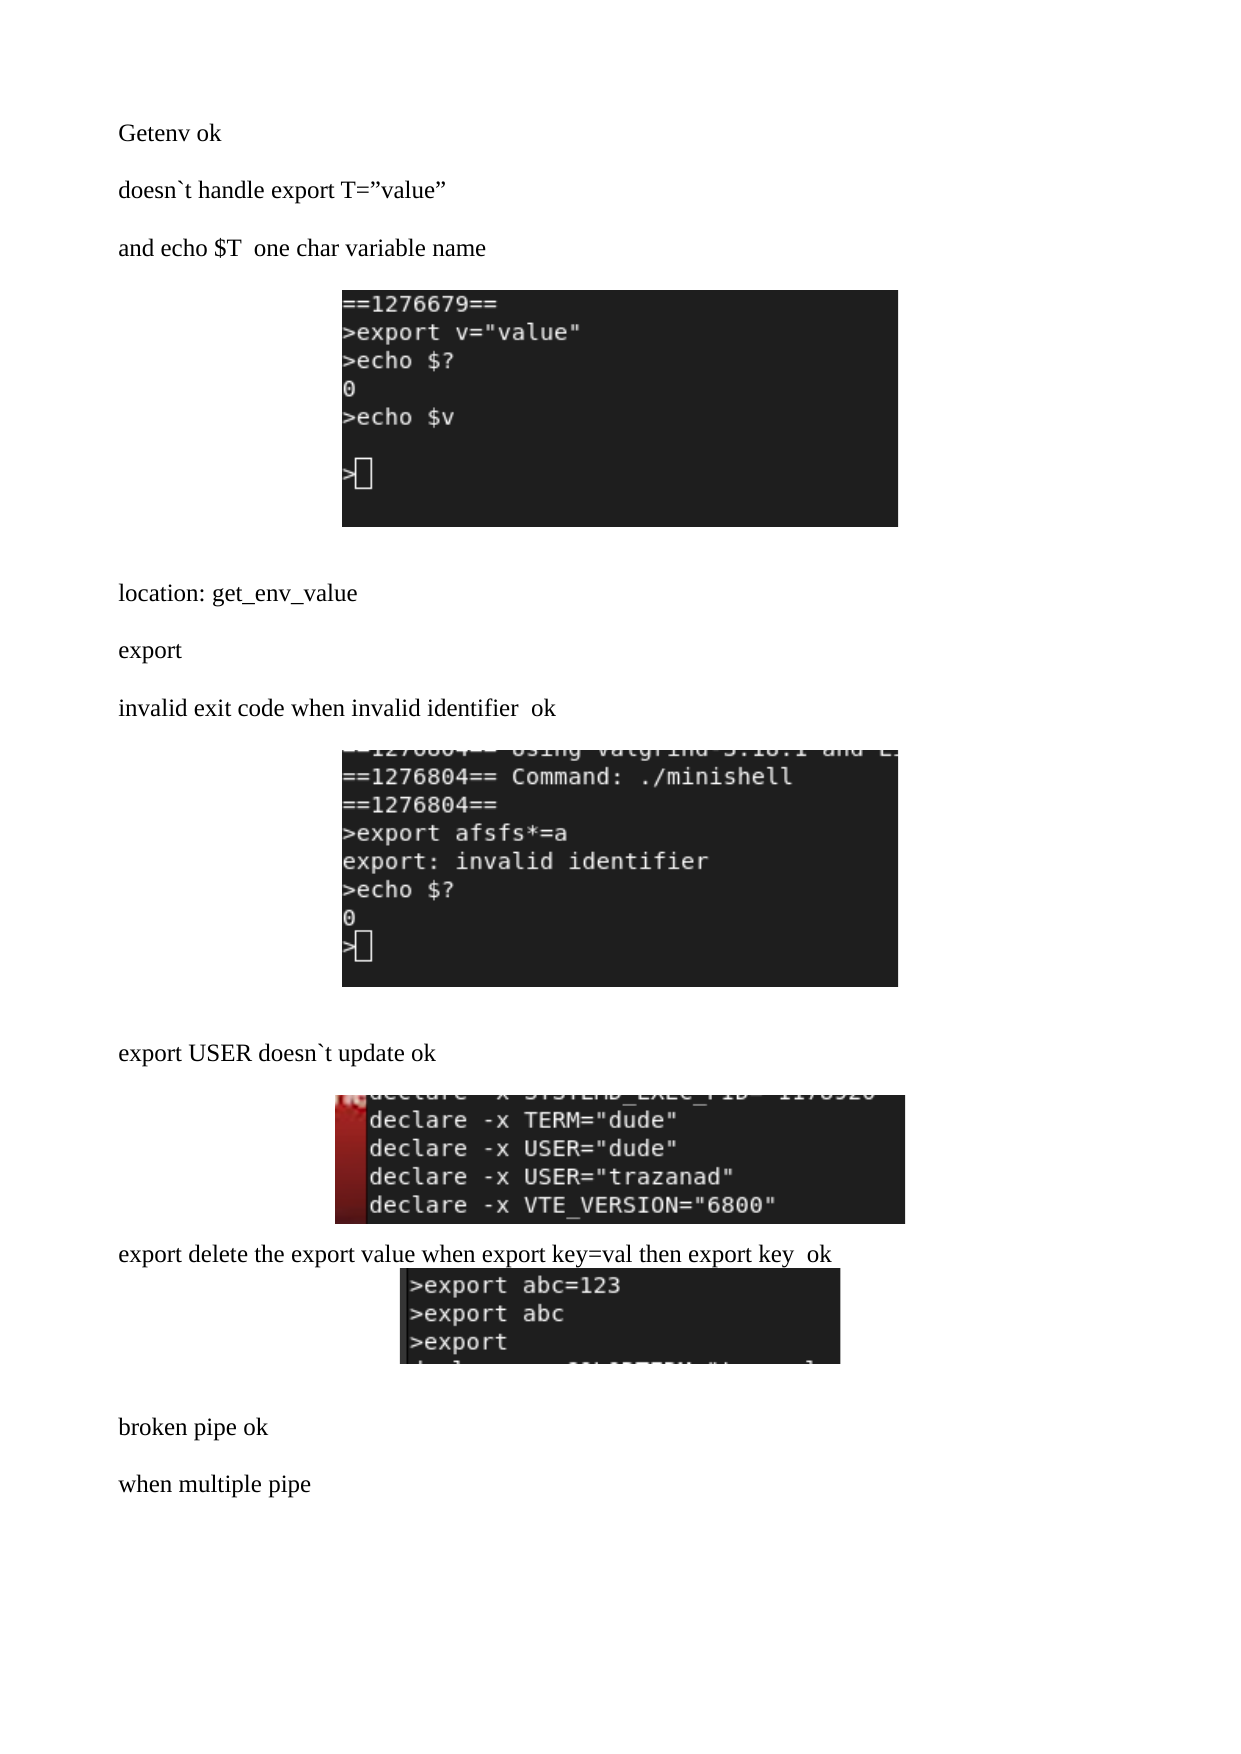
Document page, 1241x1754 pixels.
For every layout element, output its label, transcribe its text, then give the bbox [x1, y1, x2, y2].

text invalid exit code when invalid identifier ok [118, 693, 1122, 722]
text when multiple pipe [118, 1469, 1122, 1498]
text export [118, 636, 1122, 664]
text broken pipe ok [118, 1412, 1122, 1441]
text export USER doesn`t update ok [118, 1038, 1122, 1067]
text location: get_env_value [118, 578, 1122, 607]
text doesn`t handle export T=”value” [118, 176, 1122, 204]
picture [335, 1095, 906, 1224]
picture [342, 750, 899, 987]
picture [399, 1268, 841, 1364]
text and echo $T one char variable name [118, 233, 1122, 262]
text Getenv ok [118, 118, 1122, 147]
picture [342, 290, 899, 527]
text export delete the export value when export key=val then export key ok [118, 1239, 1122, 1268]
